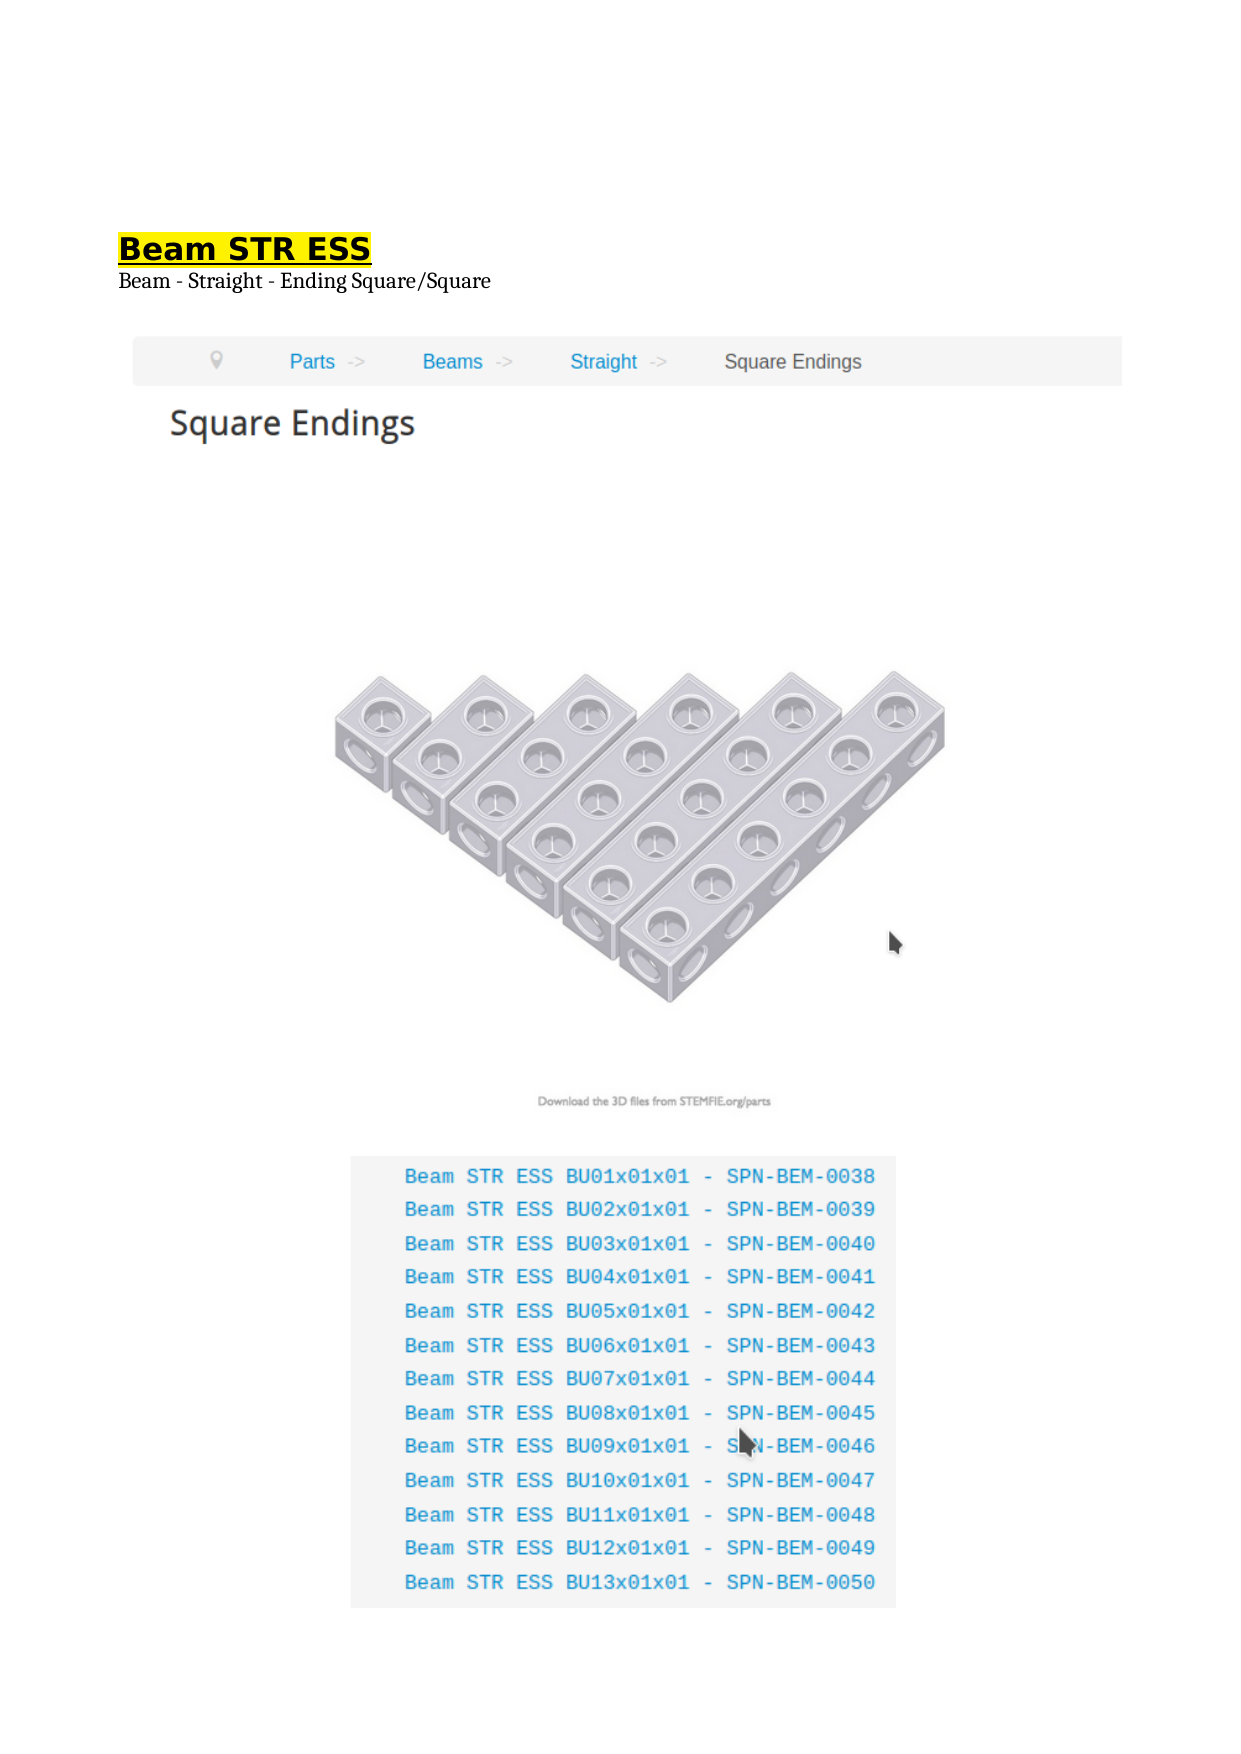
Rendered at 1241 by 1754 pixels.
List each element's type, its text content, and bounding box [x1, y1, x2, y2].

picture [350, 1156, 896, 1608]
picture [118, 323, 1123, 1141]
text Beam STR ESS [118, 232, 1122, 268]
text Beam - Straight - Ending Square/Square [118, 268, 1122, 294]
